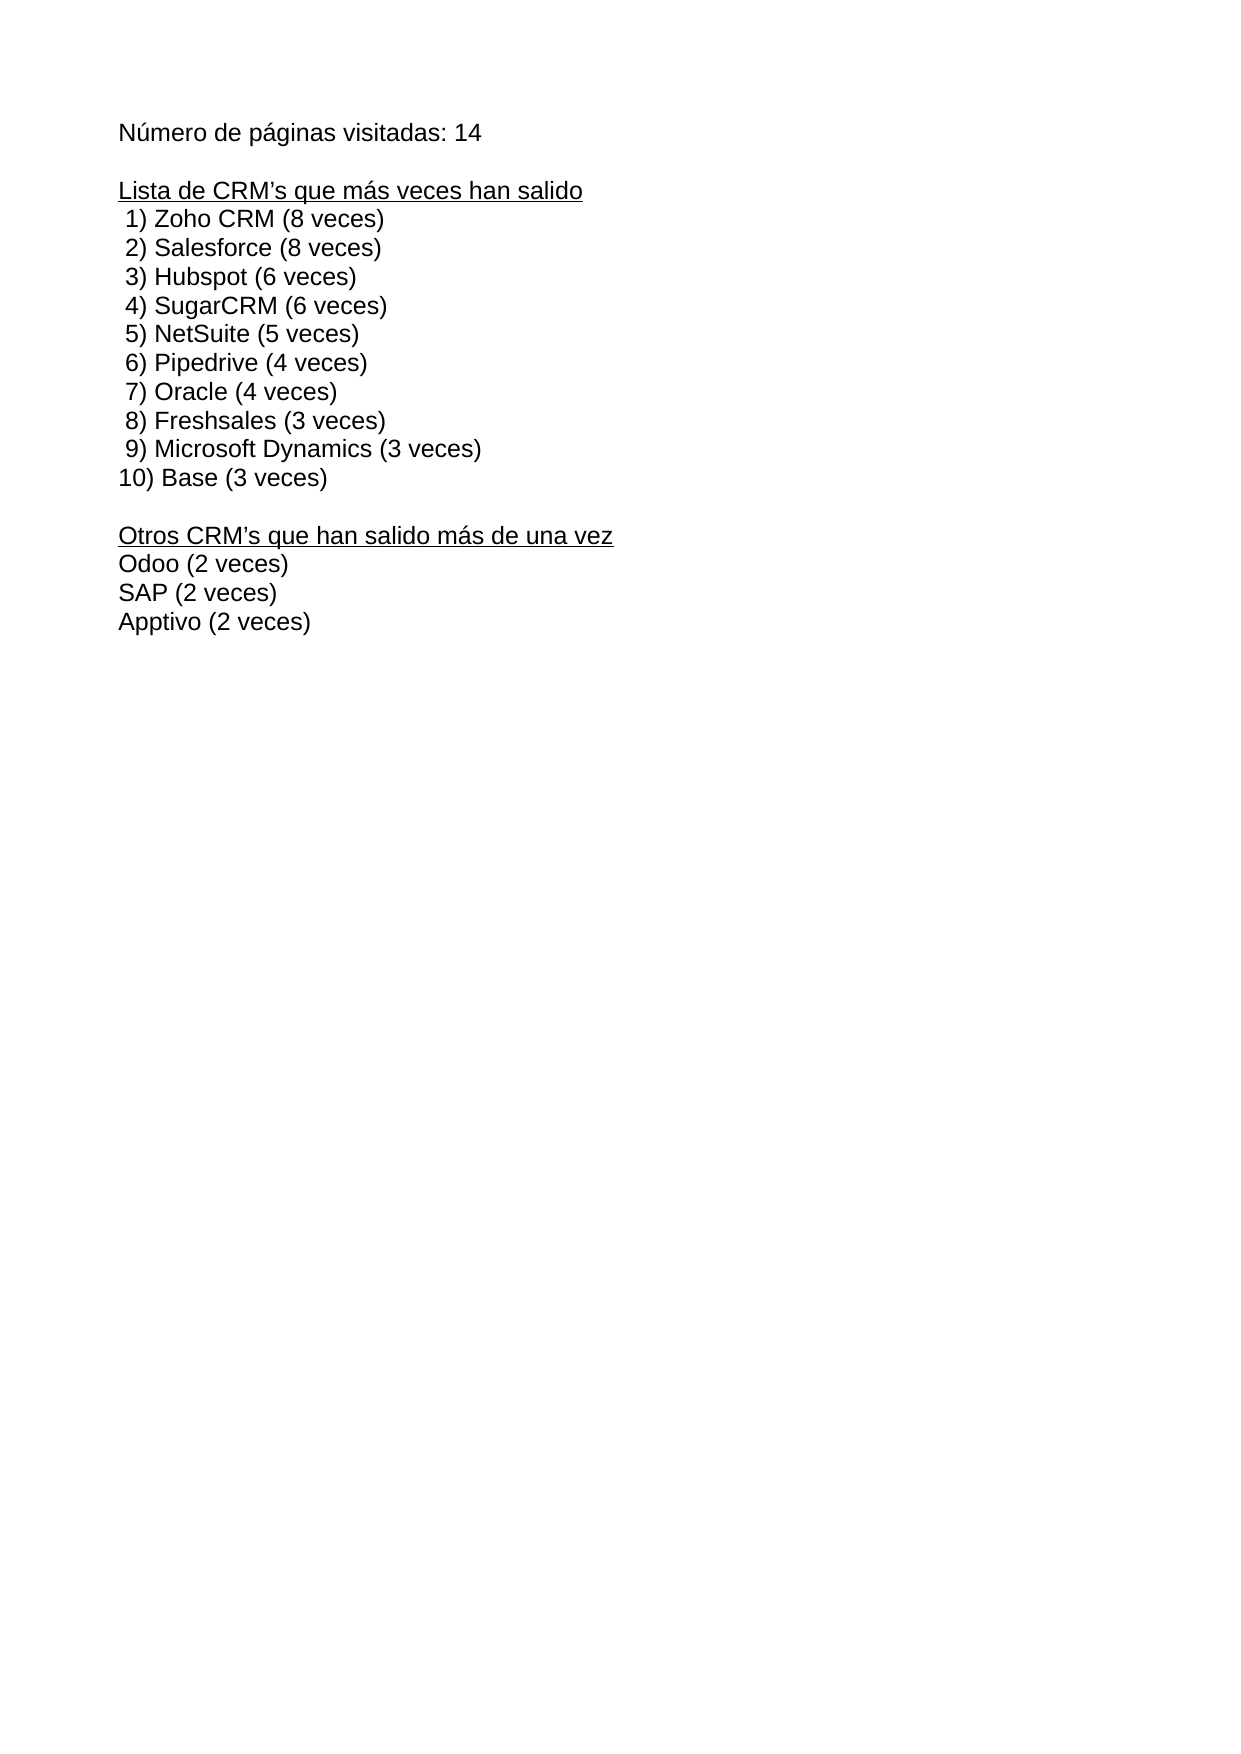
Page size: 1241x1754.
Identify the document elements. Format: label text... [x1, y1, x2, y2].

text 6) Pipedrive (4 veces) [118, 348, 1122, 377]
text 4) SugarCRM (6 veces) [118, 291, 1122, 319]
text 3) Hubspot (6 veces) [118, 262, 1122, 291]
text 8) Freshsales (3 veces) [118, 406, 1122, 434]
text 7) Oracle (4 veces) [118, 377, 1122, 406]
text 10) Base (3 veces) [118, 463, 1122, 492]
text Apptivo (2 veces) [118, 607, 1122, 636]
text Número de páginas visitadas: 14 [118, 118, 1122, 147]
text 5) NetSuite (5 veces) [118, 319, 1122, 348]
text Lista de CRM’s que más veces han salido [118, 176, 1122, 204]
text SAP (2 veces) [118, 578, 1122, 607]
text 2) Salesforce (8 veces) [118, 233, 1122, 262]
text Odoo (2 veces) [118, 549, 1122, 578]
text 9) Microsoft Dynamics (3 veces) [118, 434, 1122, 463]
text 1) Zoho CRM (8 veces) [118, 204, 1122, 233]
text Otros CRM’s que han salido más de una vez [118, 521, 1122, 549]
